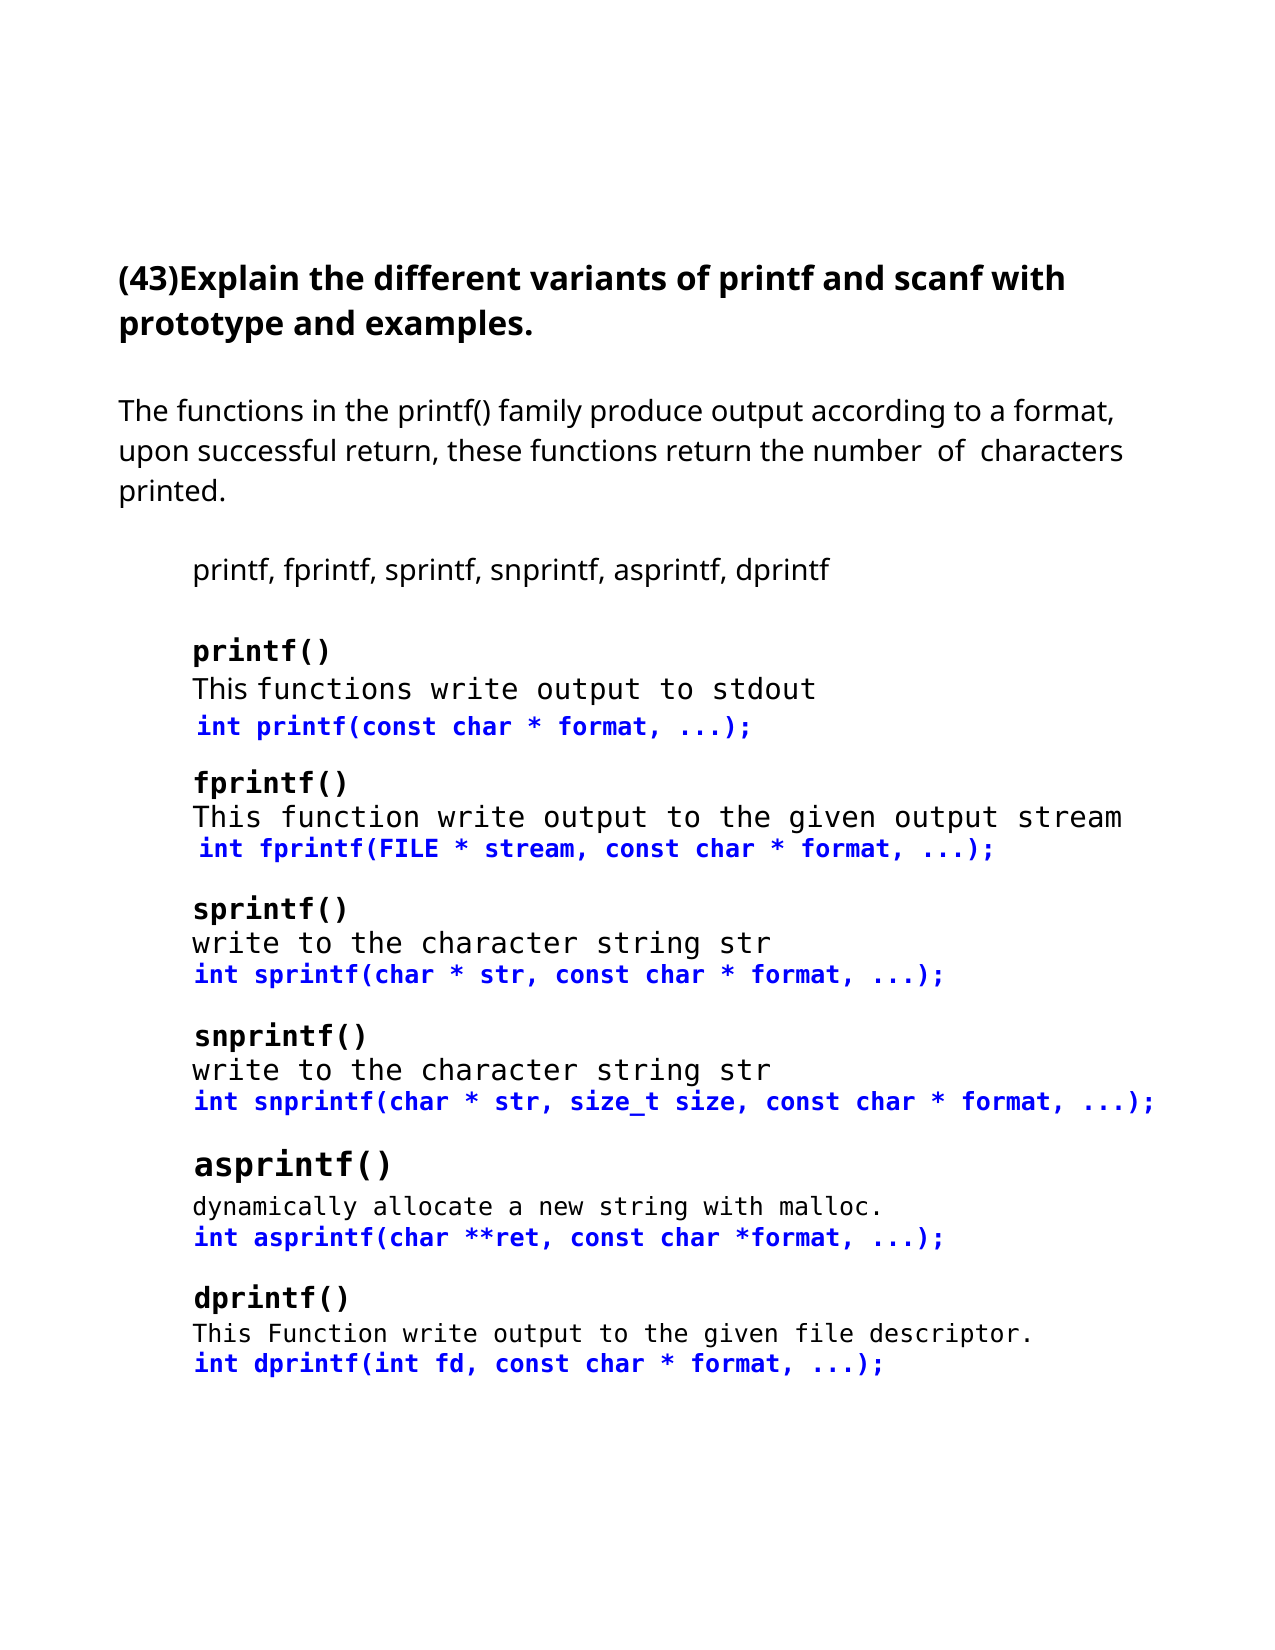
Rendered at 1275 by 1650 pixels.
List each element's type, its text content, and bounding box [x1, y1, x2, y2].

text write to the character string str [118, 1053, 1157, 1087]
text (43)Explain the different variants of printf and scanf with prototype and examples. [118, 254, 1157, 345]
text int asprintf(char **ret, const char *format, ...); [118, 1223, 1157, 1252]
text write to the character string str [118, 927, 1157, 961]
text dynamically allocate a new string with malloc. [118, 1184, 1157, 1223]
text int printf(const char * format, ...); [118, 708, 1157, 742]
text This functions write output to stdout [118, 668, 1157, 708]
text int fprintf(FILE * stream, const char * format, ...); [118, 834, 1157, 863]
text snprintf() [118, 1019, 1157, 1053]
text This function write output to the given output stream [118, 800, 1157, 834]
text int dprintf(int fd, const char * format, ...); [118, 1349, 1157, 1378]
text asprintf() [118, 1145, 1157, 1184]
text This Function write output to the given file descriptor. [118, 1315, 1157, 1349]
text sprintf() [118, 893, 1157, 927]
text The functions in the printf() family produce output according to a format, upon successful return, these functions return the number of characters printed. [118, 391, 1157, 510]
text int snprintf(char * str, size_t size, const char * format, ...); [118, 1087, 1157, 1116]
text int sprintf(char * str, const char * format, ...); [118, 961, 1157, 990]
text printf, fprintf, sprintf, snprintf, asprintf, dprintf [118, 549, 1157, 634]
text dprintf() [118, 1281, 1157, 1315]
text fprintf() [118, 766, 1157, 800]
text printf() [118, 634, 1157, 668]
